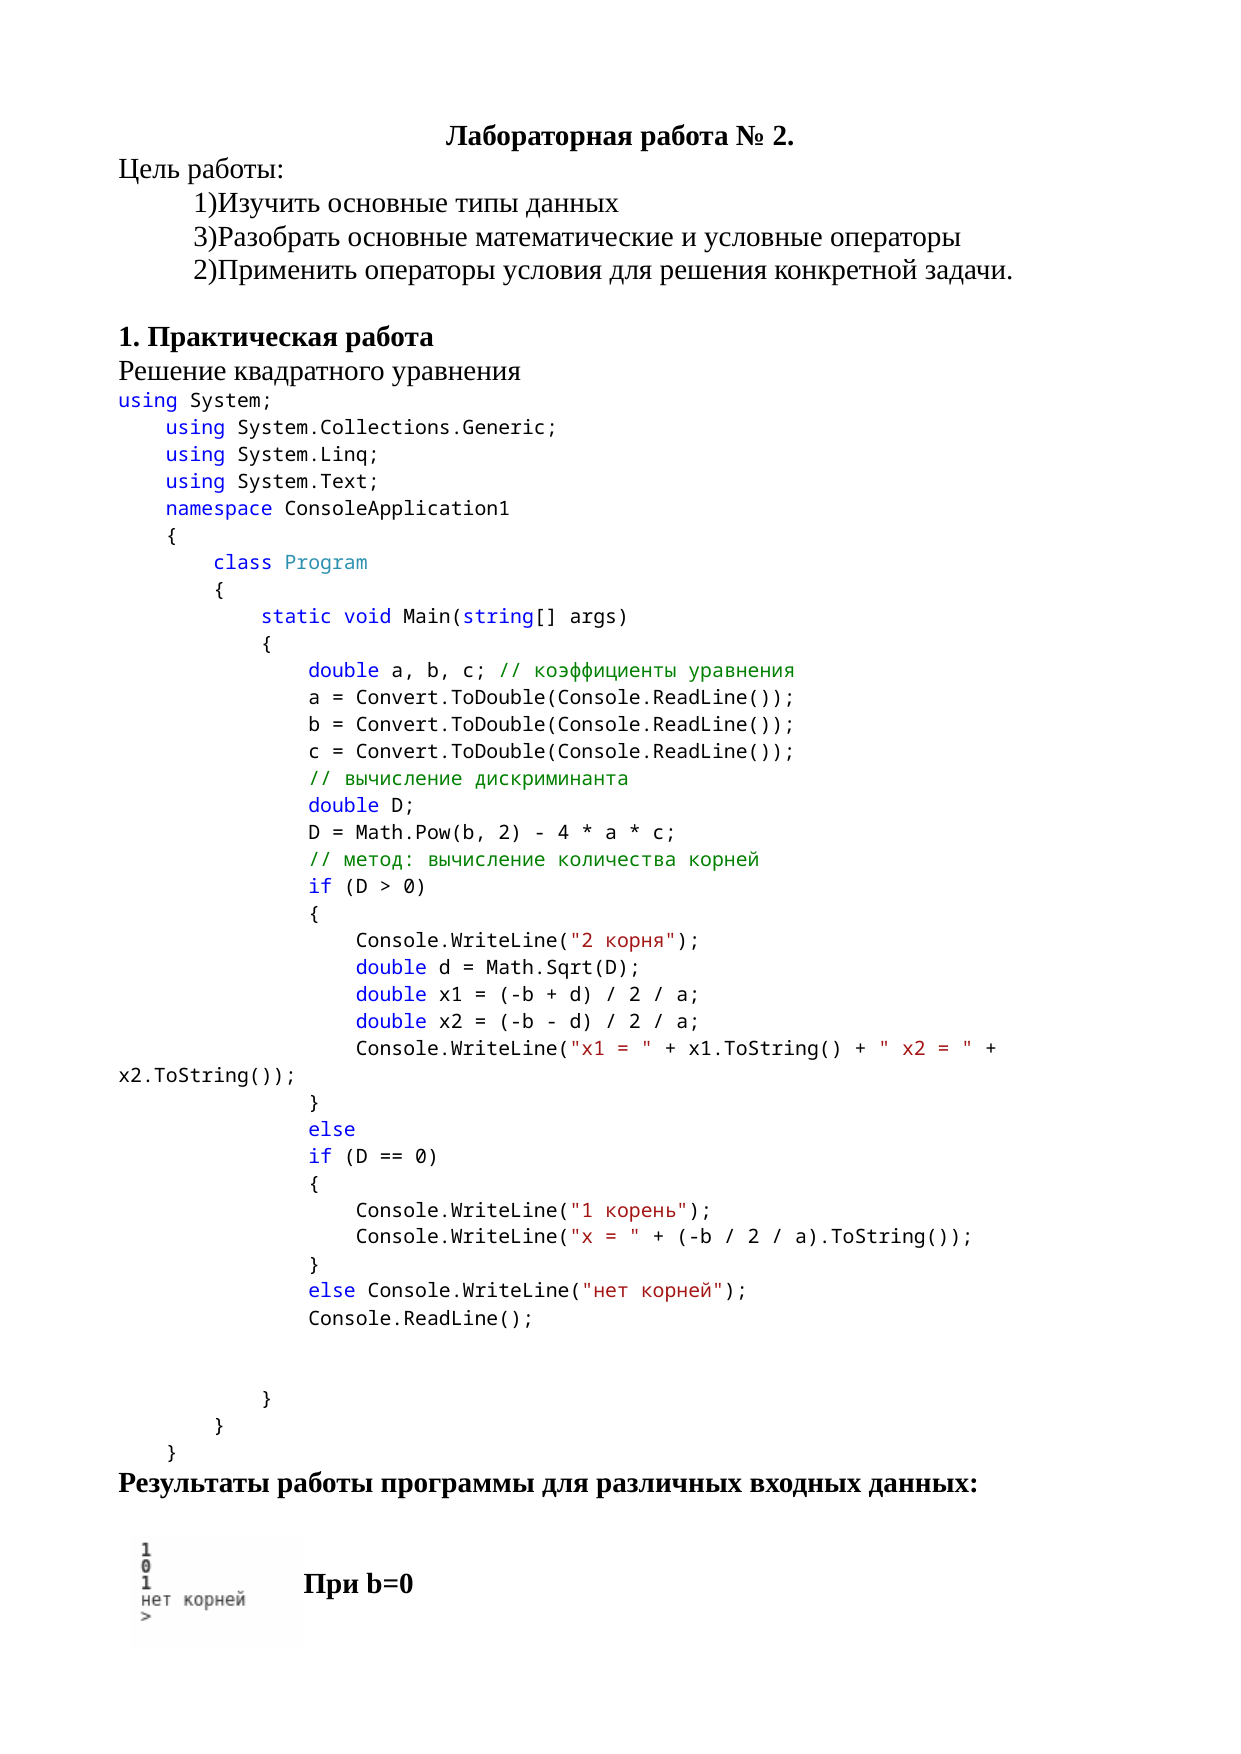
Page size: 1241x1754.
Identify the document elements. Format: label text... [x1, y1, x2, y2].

text 2)Применить операторы условия для решения конкретной задачи. [118, 252, 1122, 286]
text } [118, 1412, 1122, 1439]
text [118, 1566, 129, 1600]
text } [118, 1088, 1122, 1115]
text Лабораторная работа № 2. [118, 118, 1122, 152]
text a = Convert.ToDouble(Console.ReadLine()); [118, 683, 1122, 710]
text using System.Collections.Generic; [118, 413, 1122, 440]
text else Console.WriteLine("нет корней"); [118, 1277, 1122, 1304]
text Console.ReadLine(); [118, 1304, 1122, 1331]
text if (D == 0) [118, 1142, 1122, 1169]
text Console.WriteLine("1 корень"); [118, 1196, 1122, 1223]
text if (D > 0) [118, 872, 1122, 899]
text Console.WriteLine("2 корня"); [118, 926, 1122, 953]
text Решение квадратного уравнения [118, 353, 1122, 386]
text // метод: вычисление количества корней [118, 845, 1122, 872]
text double D; [118, 791, 1122, 818]
text using System.Linq; [118, 440, 1122, 467]
text } [118, 1385, 1122, 1412]
text c = Convert.ToDouble(Console.ReadLine()); [118, 737, 1122, 764]
text { [118, 575, 1122, 602]
text { [118, 521, 1122, 548]
text При b=0 [304, 1566, 1122, 1600]
text double x1 = (-b + d) / 2 / a; [118, 980, 1122, 1007]
text double x2 = (-b - d) / 2 / a; [118, 1007, 1122, 1034]
text class Program [118, 548, 1122, 575]
text using System.Text; [118, 467, 1122, 494]
text 3)Разобрать основные математические и условные операторы [118, 219, 1122, 252]
text static void Main(string[] args) [118, 602, 1122, 629]
text 1. Практическая работа [118, 319, 1122, 353]
text Результаты работы программы для различных входных данных: [118, 1466, 1122, 1499]
text // вычисление дискриминанта [118, 764, 1122, 791]
text D = Math.Pow(b, 2) - 4 * a * c; [118, 818, 1122, 845]
text Console.WriteLine("x1 = " + x1.ToString() + " x2 = " + x2.ToString()); [118, 1034, 1122, 1088]
text Цель работы: [118, 152, 1122, 185]
text { [118, 899, 1122, 926]
text else [118, 1115, 1122, 1142]
text } [118, 1250, 1122, 1277]
text } [118, 1439, 1122, 1466]
text { [118, 629, 1122, 656]
text { [118, 1169, 1122, 1196]
text namespace ConsoleApplication1 [118, 494, 1122, 521]
text b = Convert.ToDouble(Console.ReadLine()); [118, 710, 1122, 737]
text double a, b, c; // коэффициенты уравнения [118, 656, 1122, 683]
text Console.WriteLine("x = " + (-b / 2 / a).ToString()); [118, 1223, 1122, 1250]
text double d = Math.Sqrt(D); [118, 953, 1122, 980]
picture [129, 1534, 304, 1648]
text 1)Изучить основные типы данных [118, 185, 1122, 219]
text using System; [118, 386, 1122, 413]
